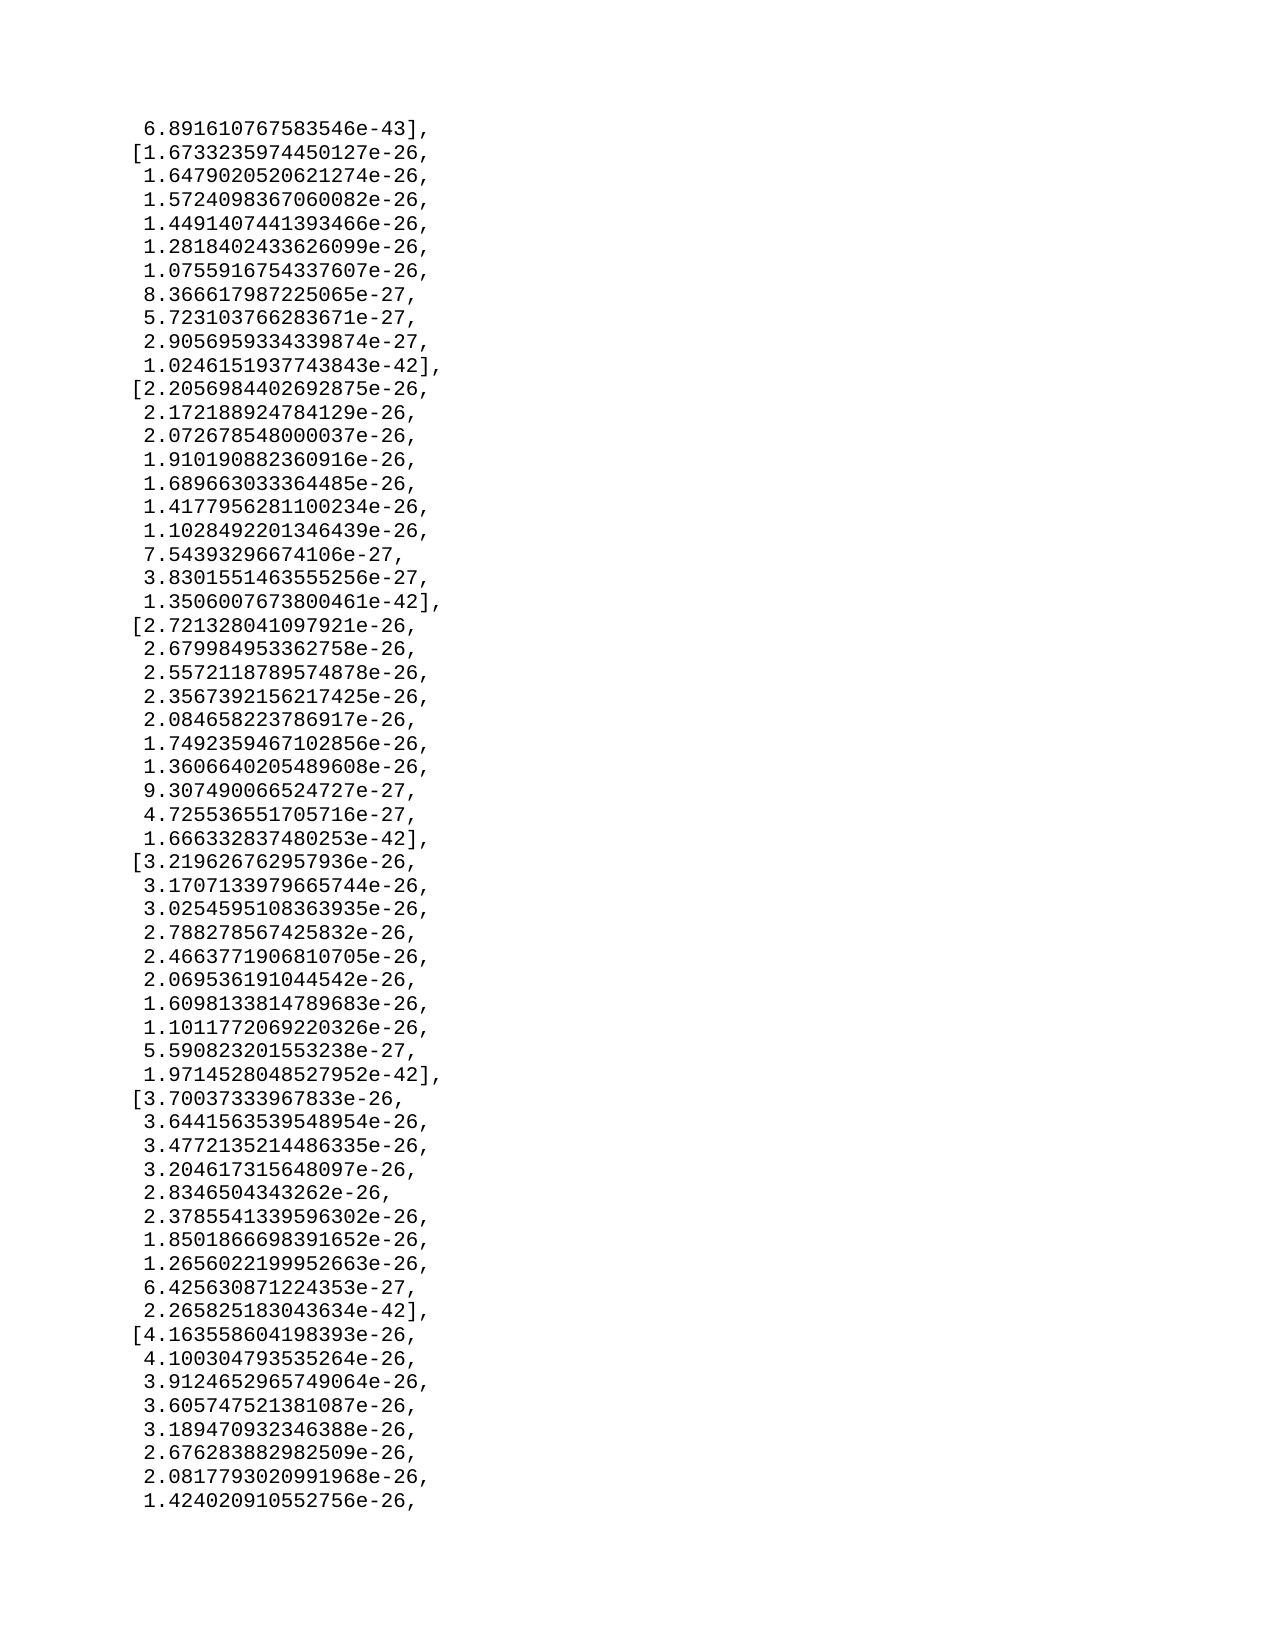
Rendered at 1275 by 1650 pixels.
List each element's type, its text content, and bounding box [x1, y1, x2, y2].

text 2.679984953362758e-26, [118, 638, 1157, 662]
text 2.3567392156217425e-26, [118, 686, 1157, 709]
text 3.4772135214486335e-26, [118, 1135, 1157, 1158]
text 2.069536191044542e-26, [118, 969, 1157, 993]
text [3.70037333967833e-26, [118, 1088, 1157, 1111]
text 1.8501866698391652e-26, [118, 1229, 1157, 1253]
text 1.0755916754337607e-26, [118, 260, 1157, 284]
text 4.725536551705716e-27, [118, 804, 1157, 827]
text 2.172188924784129e-26, [118, 402, 1157, 426]
text 3.605747521381087e-26, [118, 1395, 1157, 1419]
text 4.100304793535264e-26, [118, 1348, 1157, 1371]
text 2.5572118789574878e-26, [118, 662, 1157, 686]
text 1.1028492201346439e-26, [118, 520, 1157, 544]
text 7.54393296674106e-27, [118, 544, 1157, 567]
text 1.424020910552756e-26, [118, 1489, 1157, 1513]
text 2.3785541339596302e-26, [118, 1206, 1157, 1229]
text 6.891610767583546e-43], [118, 118, 1157, 142]
text 3.9124652965749064e-26, [118, 1371, 1157, 1395]
text [1.6733235974450127e-26, [118, 142, 1157, 165]
text 2.788278567425832e-26, [118, 922, 1157, 946]
text 2.676283882982509e-26, [118, 1442, 1157, 1466]
text 2.0817793020991968e-26, [118, 1466, 1157, 1489]
text 1.6098133814789683e-26, [118, 993, 1157, 1017]
text 1.4177956281100234e-26, [118, 496, 1157, 520]
text 1.2818402433626099e-26, [118, 236, 1157, 260]
text 1.3506007673800461e-42], [118, 591, 1157, 615]
text 3.189470932346388e-26, [118, 1419, 1157, 1442]
text 1.6479020520621274e-26, [118, 165, 1157, 189]
text [2.721328041097921e-26, [118, 615, 1157, 638]
text 6.425630871224353e-27, [118, 1277, 1157, 1300]
text 1.2656022199952663e-26, [118, 1253, 1157, 1277]
text 2.4663771906810705e-26, [118, 946, 1157, 969]
text 2.072678548000037e-26, [118, 426, 1157, 449]
text 5.590823201553238e-27, [118, 1040, 1157, 1064]
text 3.204617315648097e-26, [118, 1158, 1157, 1182]
text 2.265825183043634e-42], [118, 1300, 1157, 1324]
text 1.666332837480253e-42], [118, 827, 1157, 851]
text 1.5724098367060082e-26, [118, 189, 1157, 213]
text 1.3606640205489608e-26, [118, 757, 1157, 780]
text 1.910190882360916e-26, [118, 449, 1157, 473]
text 5.723103766283671e-27, [118, 307, 1157, 331]
text 1.1011772069220326e-26, [118, 1017, 1157, 1040]
text 3.6441563539548954e-26, [118, 1111, 1157, 1135]
text [4.163558604198393e-26, [118, 1324, 1157, 1348]
text 1.4491407441393466e-26, [118, 213, 1157, 236]
text 1.689663033364485e-26, [118, 473, 1157, 496]
text [3.219626762957936e-26, [118, 851, 1157, 875]
text 2.8346504343262e-26, [118, 1182, 1157, 1206]
text 3.8301551463555256e-27, [118, 567, 1157, 591]
text 2.084658223786917e-26, [118, 709, 1157, 733]
text 2.9056959334339874e-27, [118, 331, 1157, 354]
text 9.307490066524727e-27, [118, 780, 1157, 804]
text 1.7492359467102856e-26, [118, 733, 1157, 757]
text 3.1707133979665744e-26, [118, 875, 1157, 898]
text 3.0254595108363935e-26, [118, 898, 1157, 922]
text 1.0246151937743843e-42], [118, 354, 1157, 378]
text 1.9714528048527952e-42], [118, 1064, 1157, 1088]
text 8.366617987225065e-27, [118, 284, 1157, 307]
text [2.2056984402692875e-26, [118, 378, 1157, 402]
